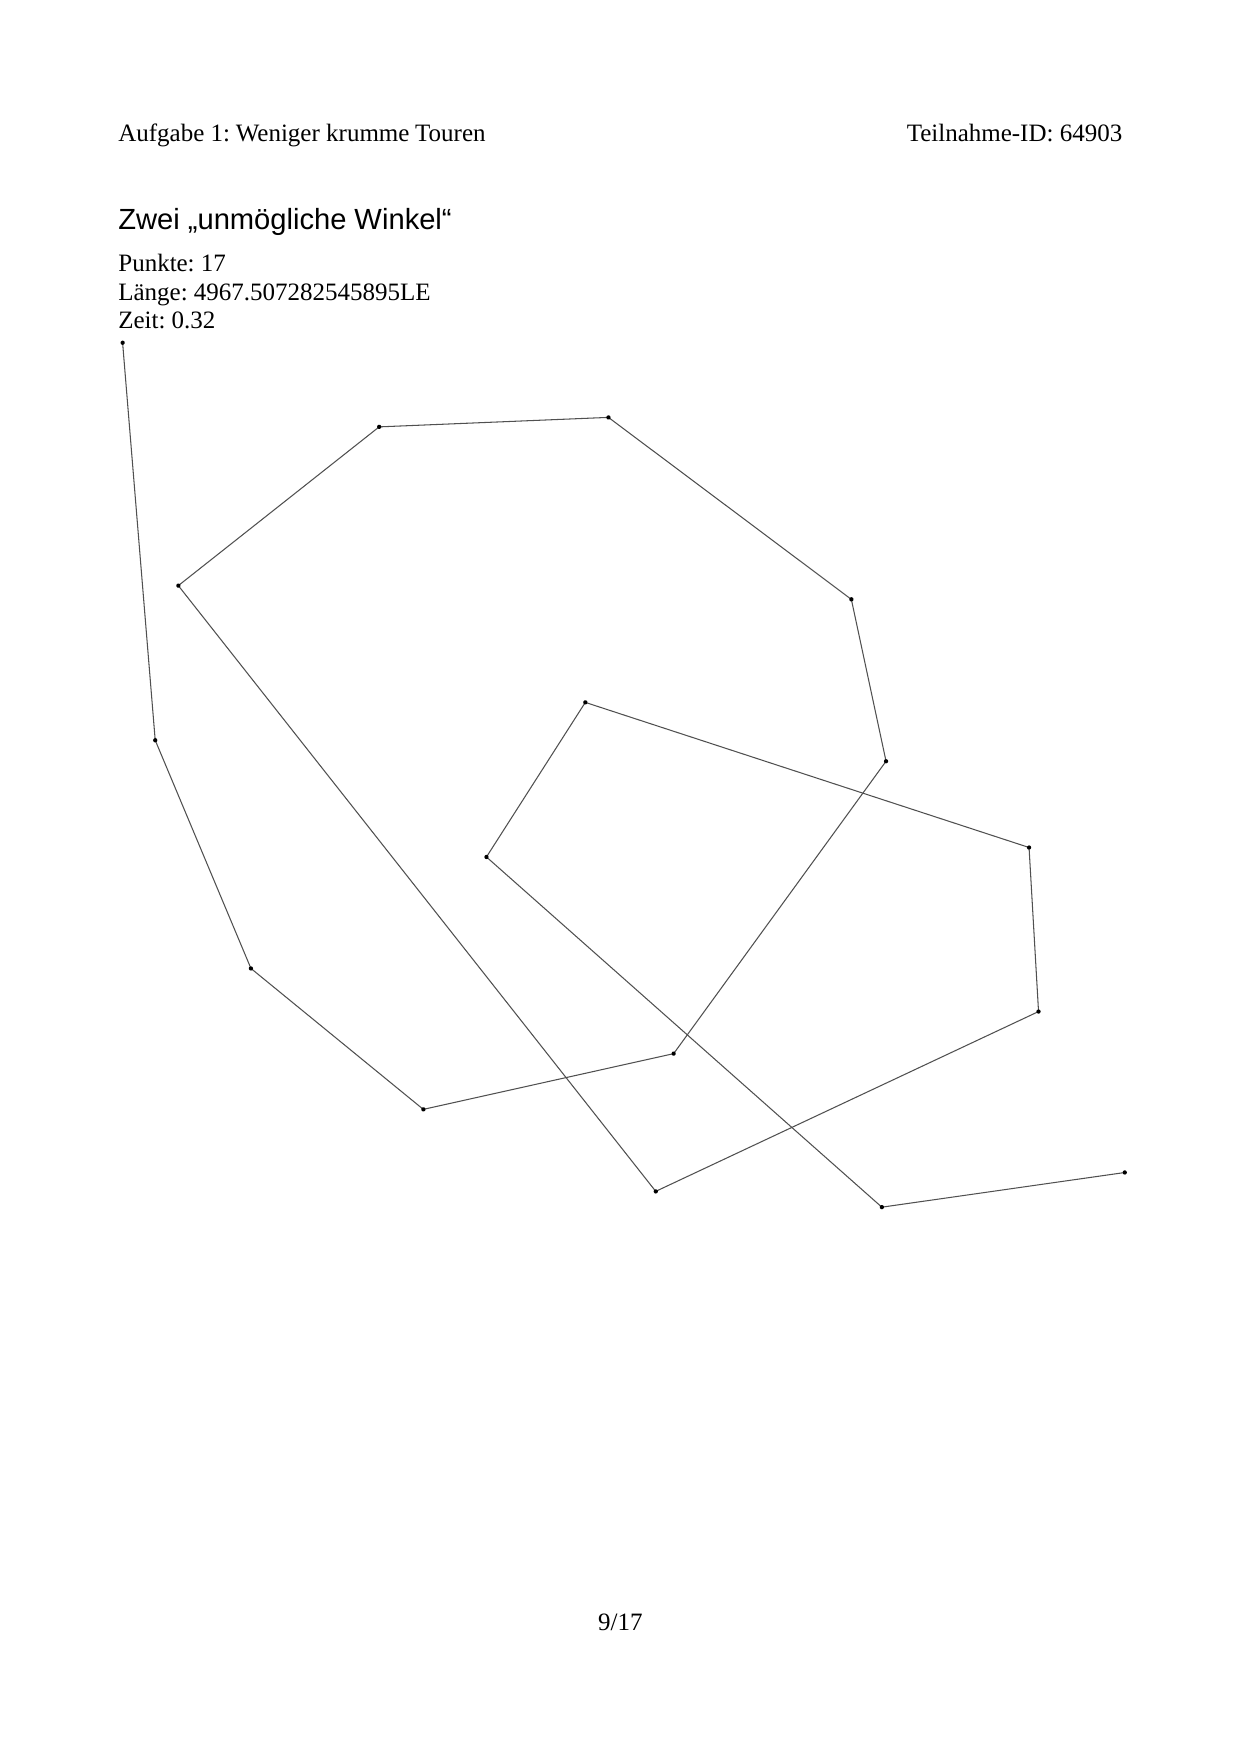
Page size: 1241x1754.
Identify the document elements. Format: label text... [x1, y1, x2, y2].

text Punkte: 17 [118, 248, 1122, 277]
subtitle Zwei „unmögliche Winkel“ [118, 202, 1122, 235]
text Länge: 4967.507282545895LE [118, 277, 1122, 305]
text Zeit: 0.32 [118, 305, 1122, 334]
